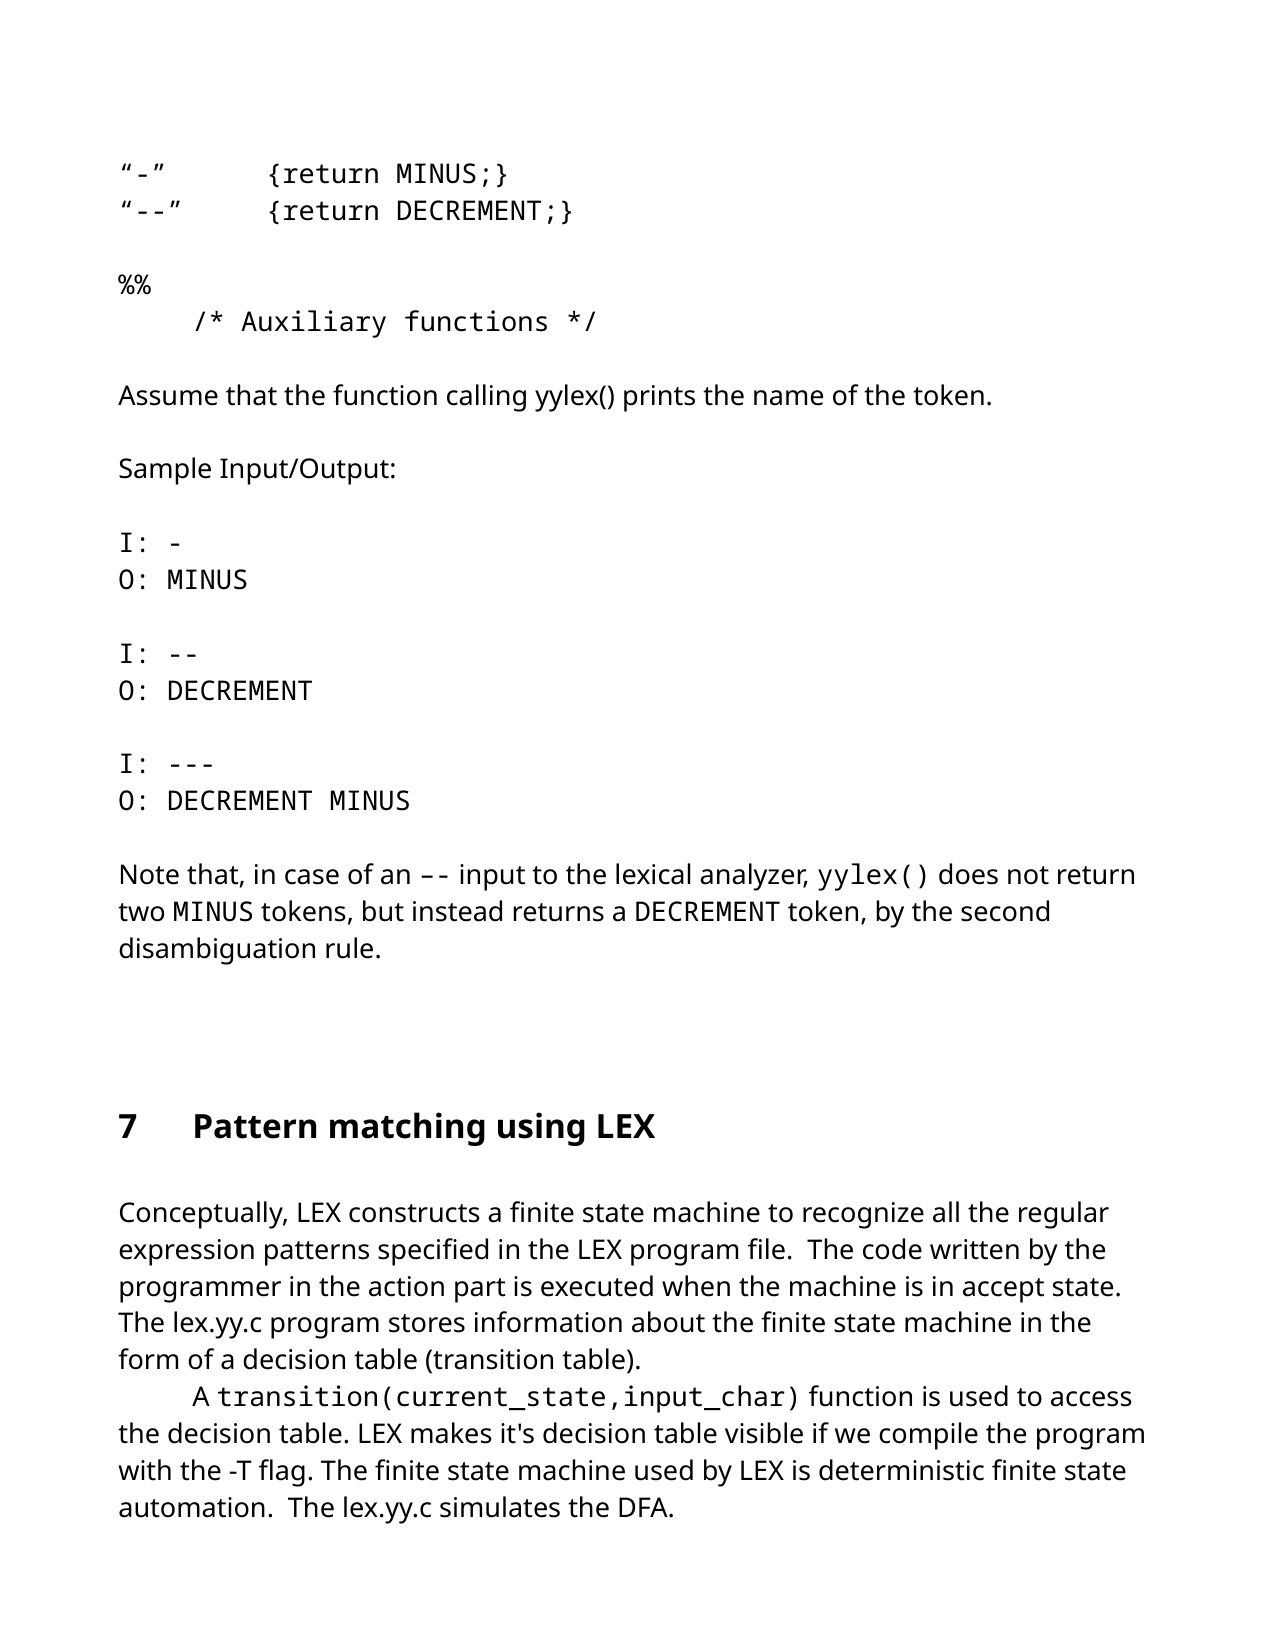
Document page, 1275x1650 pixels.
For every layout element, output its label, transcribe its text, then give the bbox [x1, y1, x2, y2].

text Conceptually, LEX constructs a finite state machine to recognize all the regular expression patterns specified in the LEX program file. The code written by the programmer in the action part is executed when the machine is in accept state. The lex.yy.c program stores information about the finite state machine in the form of a decision table (transition table). [118, 1193, 1157, 1378]
text 7 Pattern matching using LEX [118, 1102, 1157, 1148]
text Sample Input/Output: [118, 450, 1157, 487]
text O: MINUS [118, 561, 1157, 597]
text “-” {return MINUS;} [118, 155, 1157, 192]
text I: -- [118, 634, 1157, 671]
text Assume that the function calling yylex() prints the name of the token. [118, 376, 1157, 413]
text A transition(current_state,input_char) function is used to access the decision table. LEX makes it's decision table visible if we compile the program with the -T flag. The finite state machine used by LEX is deterministic finite state automation. The lex.yy.c simulates the DFA. [118, 1378, 1157, 1525]
text %% [118, 266, 1157, 302]
text O: DECREMENT MINUS [118, 782, 1157, 819]
text I: - [118, 524, 1157, 561]
text I: --- [118, 745, 1157, 782]
text /* Auxiliary functions */ [118, 302, 1157, 339]
text O: DECREMENT [118, 671, 1157, 708]
text “--” {return DECREMENT;} [118, 192, 1157, 229]
text Note that, in case of an –- input to the lexical analyzer, yylex() does not return two MINUS tokens, but instead returns a DECREMENT token, by the second disambiguation rule. [118, 856, 1157, 966]
